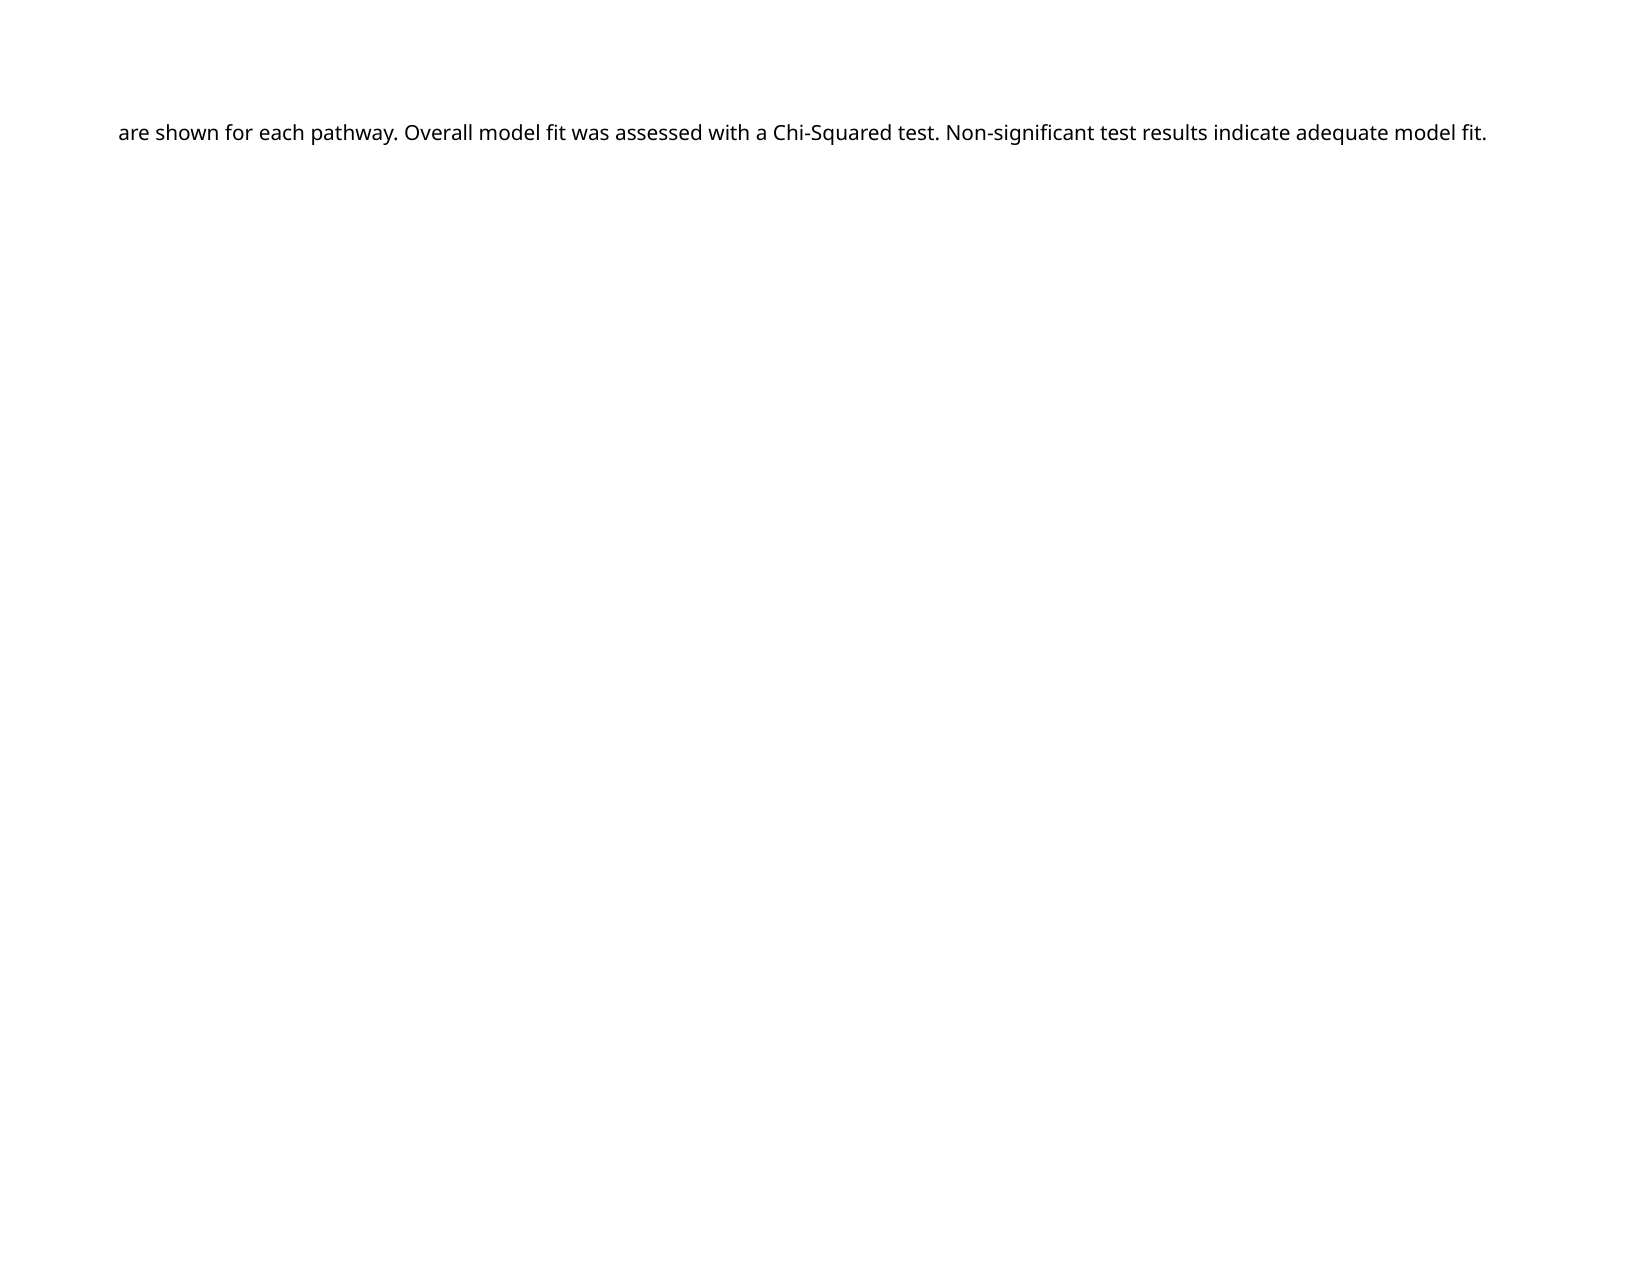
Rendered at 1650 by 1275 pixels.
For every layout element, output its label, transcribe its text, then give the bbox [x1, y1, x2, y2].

text are shown for each pathway. Overall model fit was assessed with a Chi-Squared test. Non-significant test results indicate adequate model fit. [118, 118, 1532, 147]
